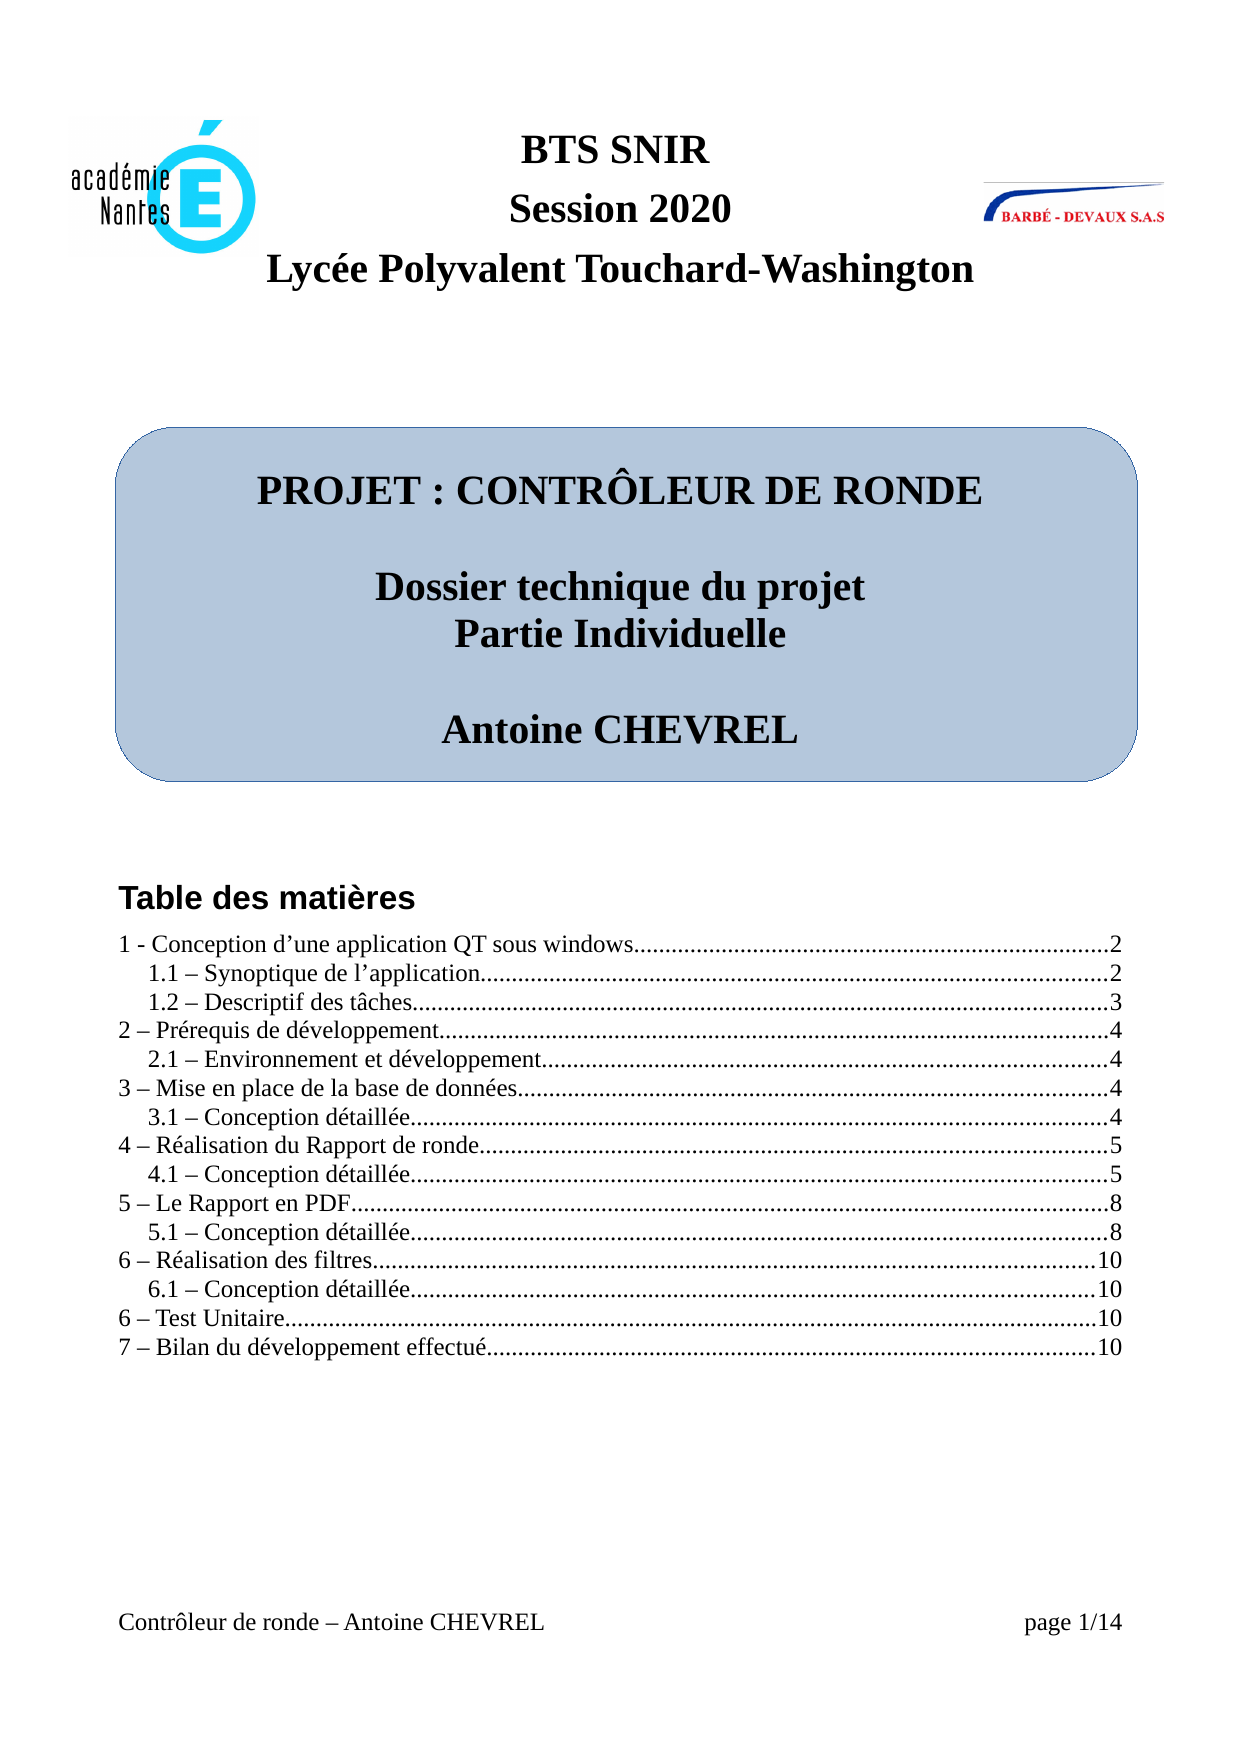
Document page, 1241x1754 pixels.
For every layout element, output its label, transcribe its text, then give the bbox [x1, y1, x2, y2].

text 1 - Conception d’une application QT sous windows 2 [118, 929, 1122, 958]
picture [983, 112, 1165, 294]
text 5 – Le Rapport en PDF 8 [118, 1188, 1122, 1217]
title Session 2020 [259, 184, 983, 232]
title BTS SNIR [259, 124, 983, 172]
text 6 – Réalisation des filtres 10 [118, 1246, 1122, 1274]
picture [68, 116, 259, 257]
text 1.1 – Synoptique de l’application 2 [148, 958, 1122, 987]
text 3 – Mise en place de la base de données 4 [118, 1073, 1122, 1102]
text 7 – Bilan du développement effectué 10 [118, 1332, 1122, 1361]
text 2 – Prérequis de développement 4 [118, 1016, 1122, 1044]
text 5.1 – Conception détaillée 8 [148, 1217, 1122, 1246]
text 4.1 – Conception détaillée 5 [148, 1159, 1122, 1188]
text 6 – Test Unitaire 10 [118, 1303, 1122, 1332]
text 4 – Réalisation du Rapport de ronde 5 [118, 1131, 1122, 1159]
text 3.1 – Conception détaillée 4 [148, 1102, 1122, 1131]
title Lycée Polyvalent Touchard-Washington [118, 244, 983, 292]
text 6.1 – Conception détaillée 10 [148, 1274, 1122, 1303]
subtitle Table des matières [118, 878, 1122, 917]
text 2.1 – Environnement et développement 4 [148, 1044, 1122, 1073]
text 1.2 – Descriptif des tâches 3 [148, 987, 1122, 1016]
